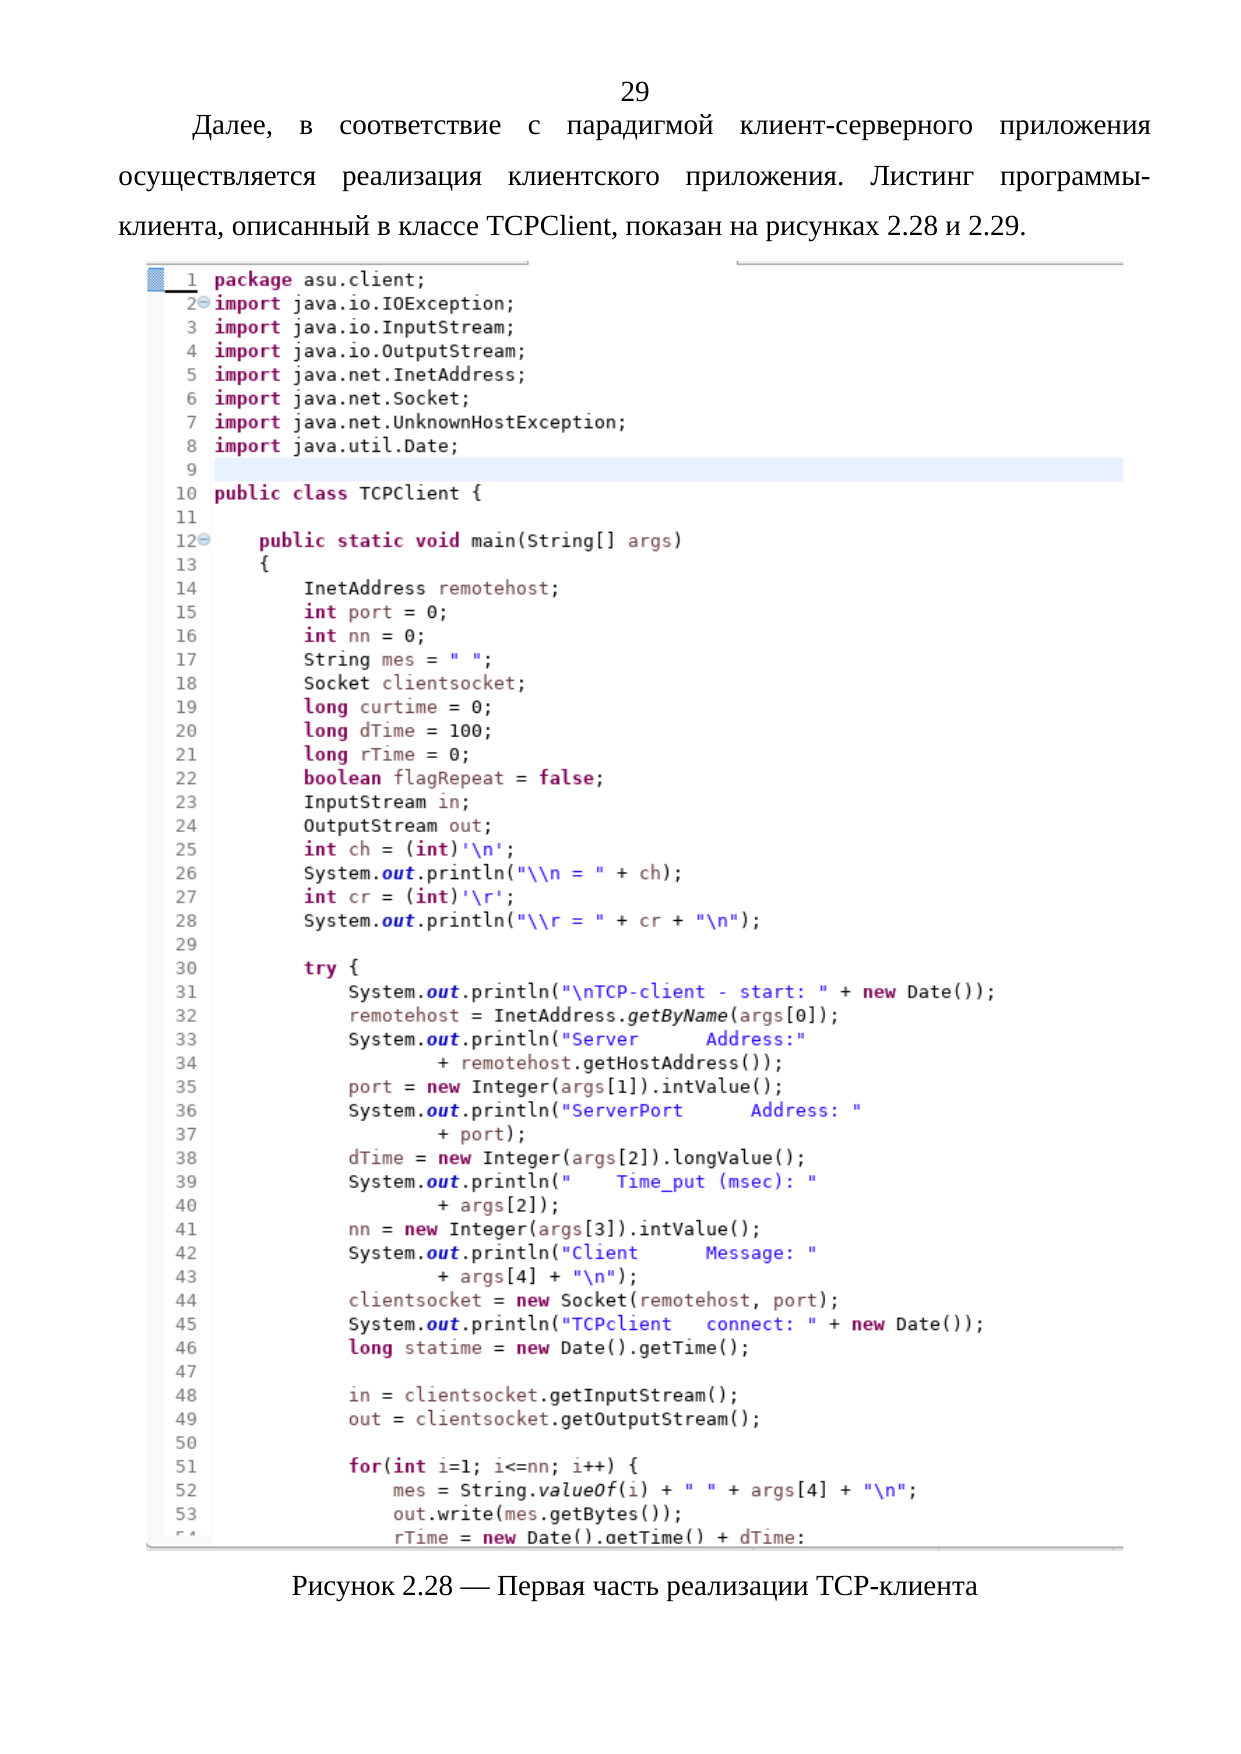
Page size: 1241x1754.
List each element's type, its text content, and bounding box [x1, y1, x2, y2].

text Далее, в соответствие с парадигмой клиент-серверного приложения осуществляется реализация клиентского приложения. Листинг программы-клиента, описанный в классе TCPClient, показан на рисунках 2.28 и 2.29. [118, 107, 1152, 242]
picture [146, 261, 1124, 1551]
text Рисунок 2.28 — Первая часть реализации TCP-клиента [118, 258, 1152, 1601]
